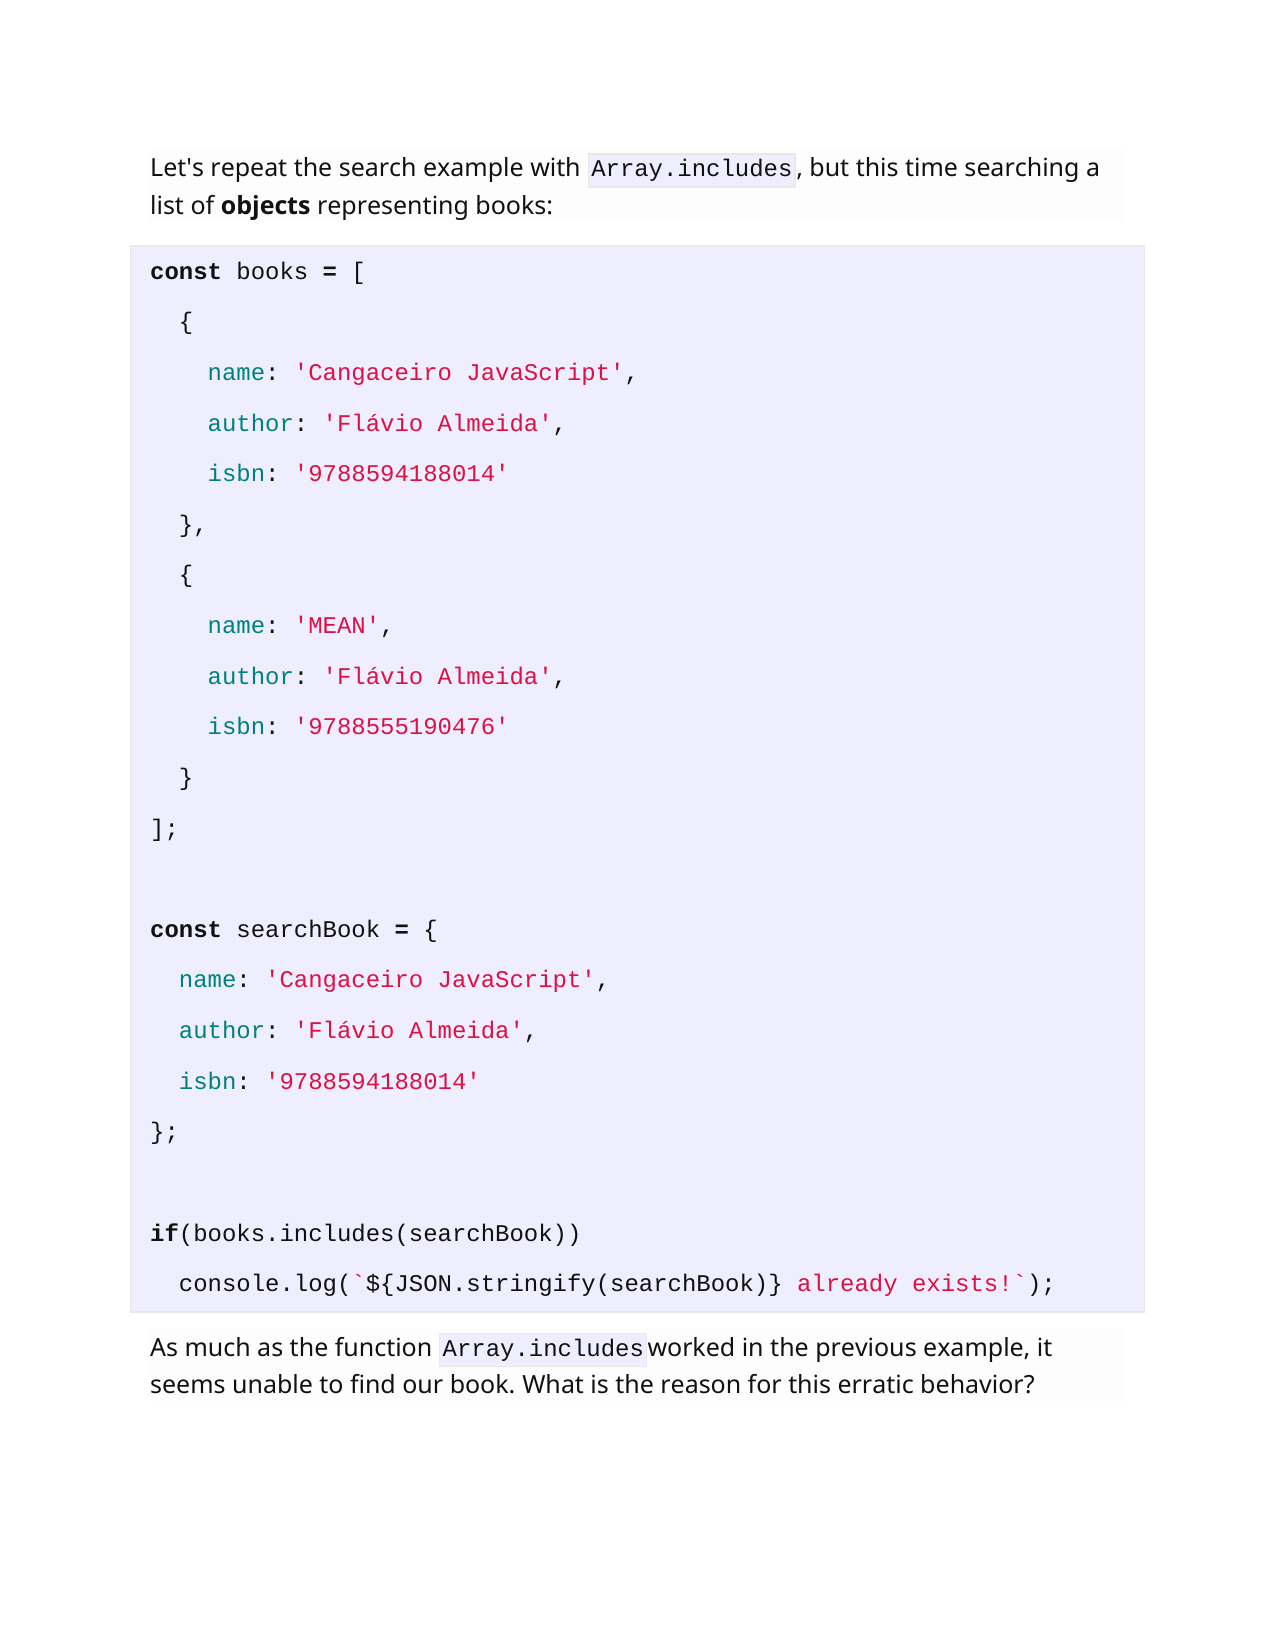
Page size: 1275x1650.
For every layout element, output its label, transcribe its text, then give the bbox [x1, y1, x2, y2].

text author: 'Flávio Almeida', [131, 1004, 1144, 1046]
text name: 'Cangaceiro JavaScript', [131, 346, 1144, 388]
text { [131, 296, 1144, 337]
text if(books.includes(searchBook)) [131, 1207, 1144, 1248]
text author: 'Flávio Almeida', [131, 397, 1144, 438]
text isbn: '9788594188014' [131, 448, 1144, 489]
text author: 'Flávio Almeida', [131, 650, 1144, 691]
text isbn: '9788594188014' [131, 1055, 1144, 1096]
text name: 'MEAN', [131, 599, 1144, 641]
text ]; [131, 802, 1144, 843]
text isbn: '9788555190476' [131, 701, 1144, 742]
text console.log(`${JSON.stringify(searchBook)} already exists!`); [131, 1258, 1144, 1311]
text As much as the function Array.includesworked in the previous example, it seems unable to find our book. What is the reason for this erratic behavior? [150, 1329, 1125, 1401]
text const books = [ [131, 247, 1144, 286]
text }; [131, 1106, 1144, 1147]
text name: 'Cangaceiro JavaScript', [131, 954, 1144, 995]
text }, [131, 498, 1144, 539]
text { [131, 549, 1144, 590]
text Let's repeat the search example with Array.includes, but this time searching a list of objects representing books: [150, 150, 1125, 222]
text const searchBook = { [131, 903, 1144, 944]
text } [131, 751, 1144, 793]
